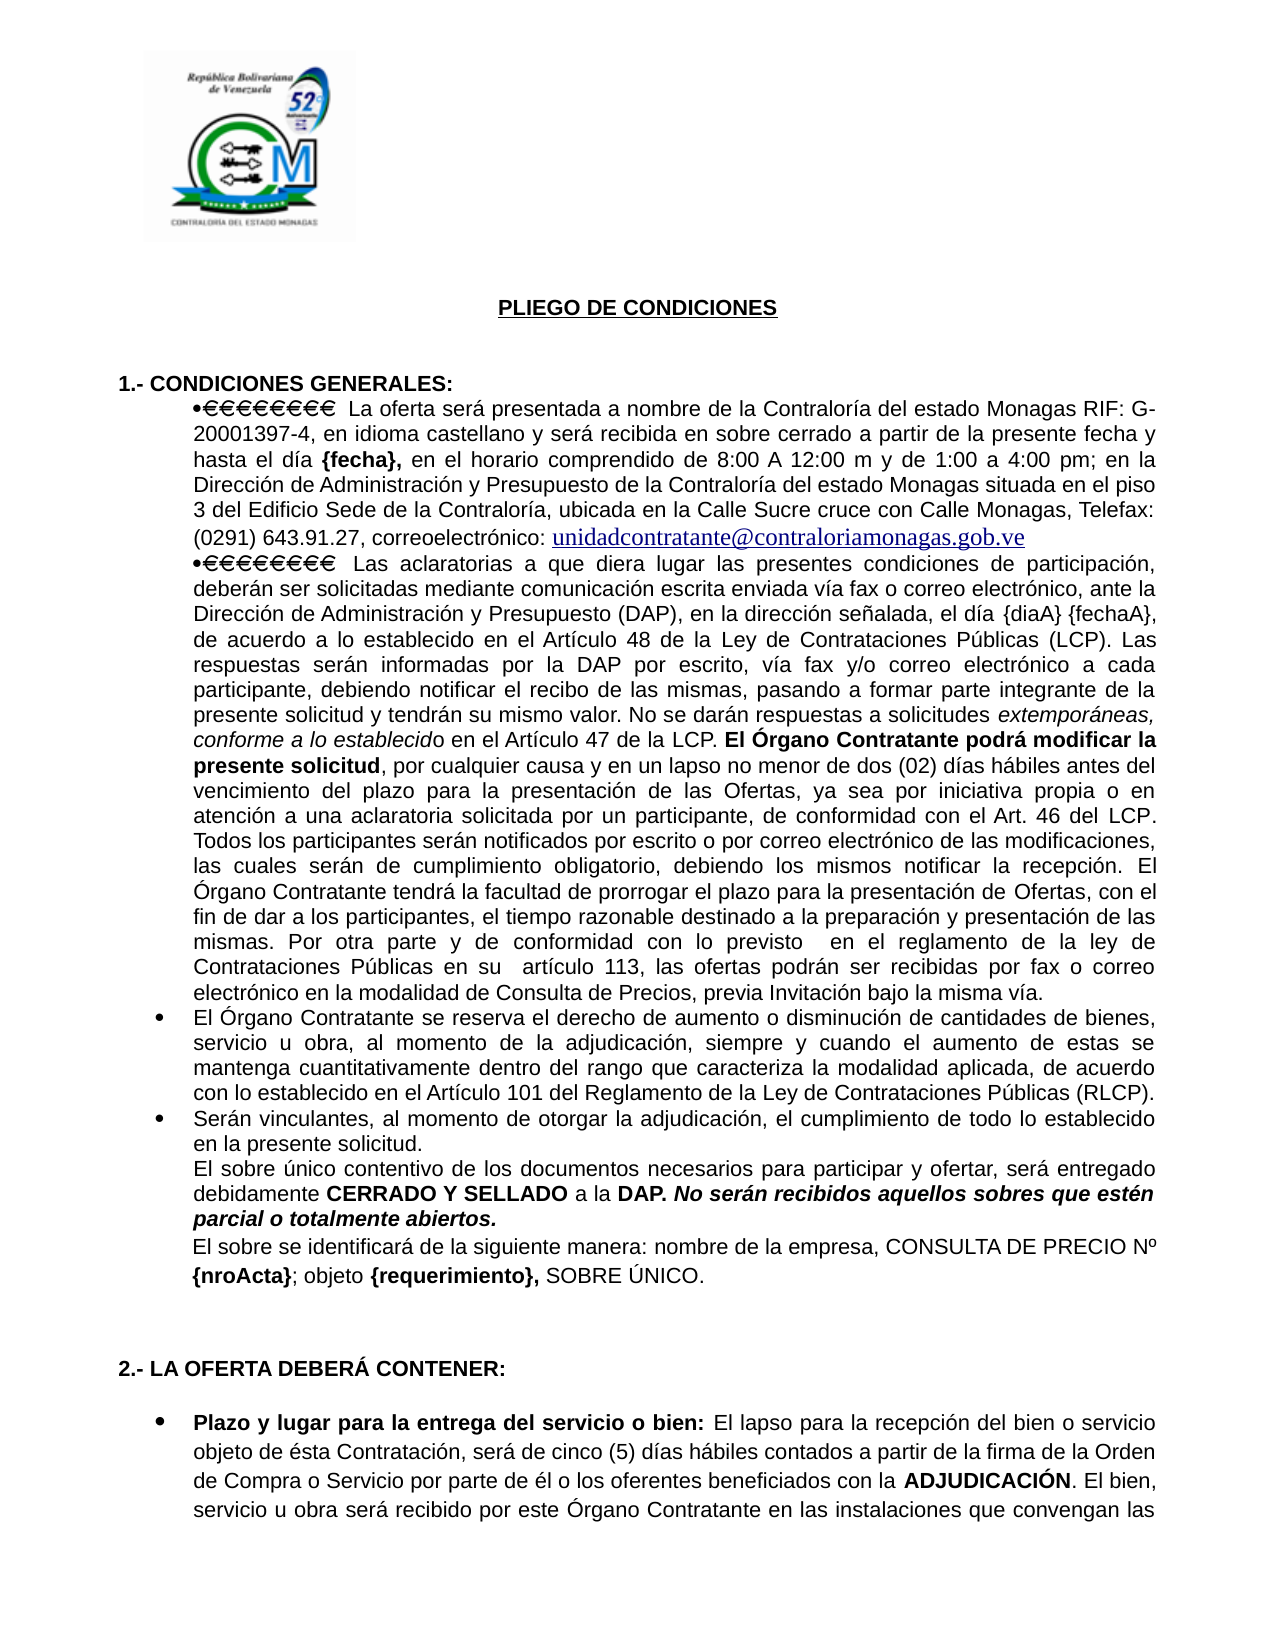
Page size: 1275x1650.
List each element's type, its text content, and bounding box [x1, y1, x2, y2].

picture [141, 48, 359, 245]
text 2.- LA OFERTA DEBERÁ CONTENER: [118, 1355, 1157, 1381]
text 1.- CONDICIONES GENERALES: [118, 371, 1157, 396]
list Serán vinculantes, al momento de otorgar la adjudicación, el cumplimiento de todo lo establecido en la presente solicitud. [156, 1105, 1157, 1156]
list El sobre se identificará de la siguiente manera: nombre de la empresa, CONSULTA DE PRECIO Nº {nroActa}; objeto {requerimiento}, SOBRE ÚNICO. [154, 1231, 1157, 1289]
text · Plazo y lugar para la entrega del servicio o bien: El lapso para la recepción del bien o servicio objeto de ésta Contratación, será de cinco (5) días hábiles contados a partir de la firma de la Orden de Compra o Servicio por parte de él o los oferentes beneficiados con la ADJUDICACIÓN. El bien, servicio u obra será recibido por este Órgano Contratante en las instalaciones que convengan las [156, 1409, 1157, 1522]
text El sobre único contentivo de los documentos necesarios para participar y ofertar, será entregado debidamente CERRADO Y SELLADO a la DAP. No serán recibidos aquellos sobres que estén parcial o totalmente abiertos. [193, 1156, 1157, 1231]
text · La oferta será presentada a nombre de la Contraloría del estado Monagas RIF: G-20001397-4, en idioma castellano y será recibida en sobre cerrado a partir de la presente fecha y hasta el día {fecha}, en el horario comprendido de 8:00 A 12:00 m y de 1:00 a 4:00 pm; en la Dirección de Administración y Presupuesto de la Contraloría del estado Monagas situada en el piso 3 del Edificio Sede de la Contraloría, ubicada en la Calle Sucre cruce con Calle Monagas, Telefax: (0291) 643.91.27, correoelectrónico: unidadcontratante@contraloriamonagas.gob.ve [193, 396, 1157, 551]
text PLIEGO DE CONDICIONES [118, 295, 1157, 320]
list El Órgano Contratante se reserva el derecho de aumento o disminución de cantidades de bienes, servicio u obra, al momento de la adjudicación, siempre y cuando el aumento de estas se mantenga cuantitativamente dentro del rango que caracteriza la modalidad aplicada, de acuerdo con lo establecido en el Artículo 101 del Reglamento de la Ley de Contrataciones Públicas (RLCP). [156, 1004, 1157, 1105]
text · Las aclaratorias a que diera lugar las presentes condiciones de participación, deberán ser solicitadas mediante comunicación escrita enviada vía fax o correo electrónico, ante la Dirección de Administración y Presupuesto (DAP), en la dirección señalada, el día {diaA} {fechaA}, de acuerdo a lo establecido en el Artículo 48 de la Ley de Contrataciones Públicas (LCP). Las respuestas serán informadas por la DAP por escrito, vía fax y/o correo electrónico a cada participante, debiendo notificar el recibo de las mismas, pasando a formar parte integrante de la presente solicitud y tendrán su mismo valor. No se darán respuestas a solicitudes extemporáneas, conforme a lo establecido en el Artículo 47 de la LCP. El Órgano Contratante podrá modificar la presente solicitud, por cualquier causa y en un lapso no menor de dos (02) días hábiles antes del vencimiento del plazo para la presentación de las Ofertas, ya sea por iniciativa propia o en atención a una aclaratoria solicitada por un participante, de conformidad con el Art. 46 del LCP. Todos los participantes serán notificados por escrito o por correo electrónico de las modificaciones, las cuales serán de cumplimiento obligatorio, debiendo los mismos notificar la recepción. El Órgano Contratante tendrá la facultad de prorrogar el plazo para la presentación de Ofertas, con el fin de dar a los participantes, el tiempo razonable destinado a la preparación y presentación de las mismas. Por otra parte y de conformidad con lo previsto en el reglamento de la ley de Contrataciones Públicas en su artículo 113, las ofertas podrán ser recibidas por fax o correo electrónico en la modalidad de Consulta de Precios, previa Invitación bajo la misma vía. [193, 551, 1157, 1004]
